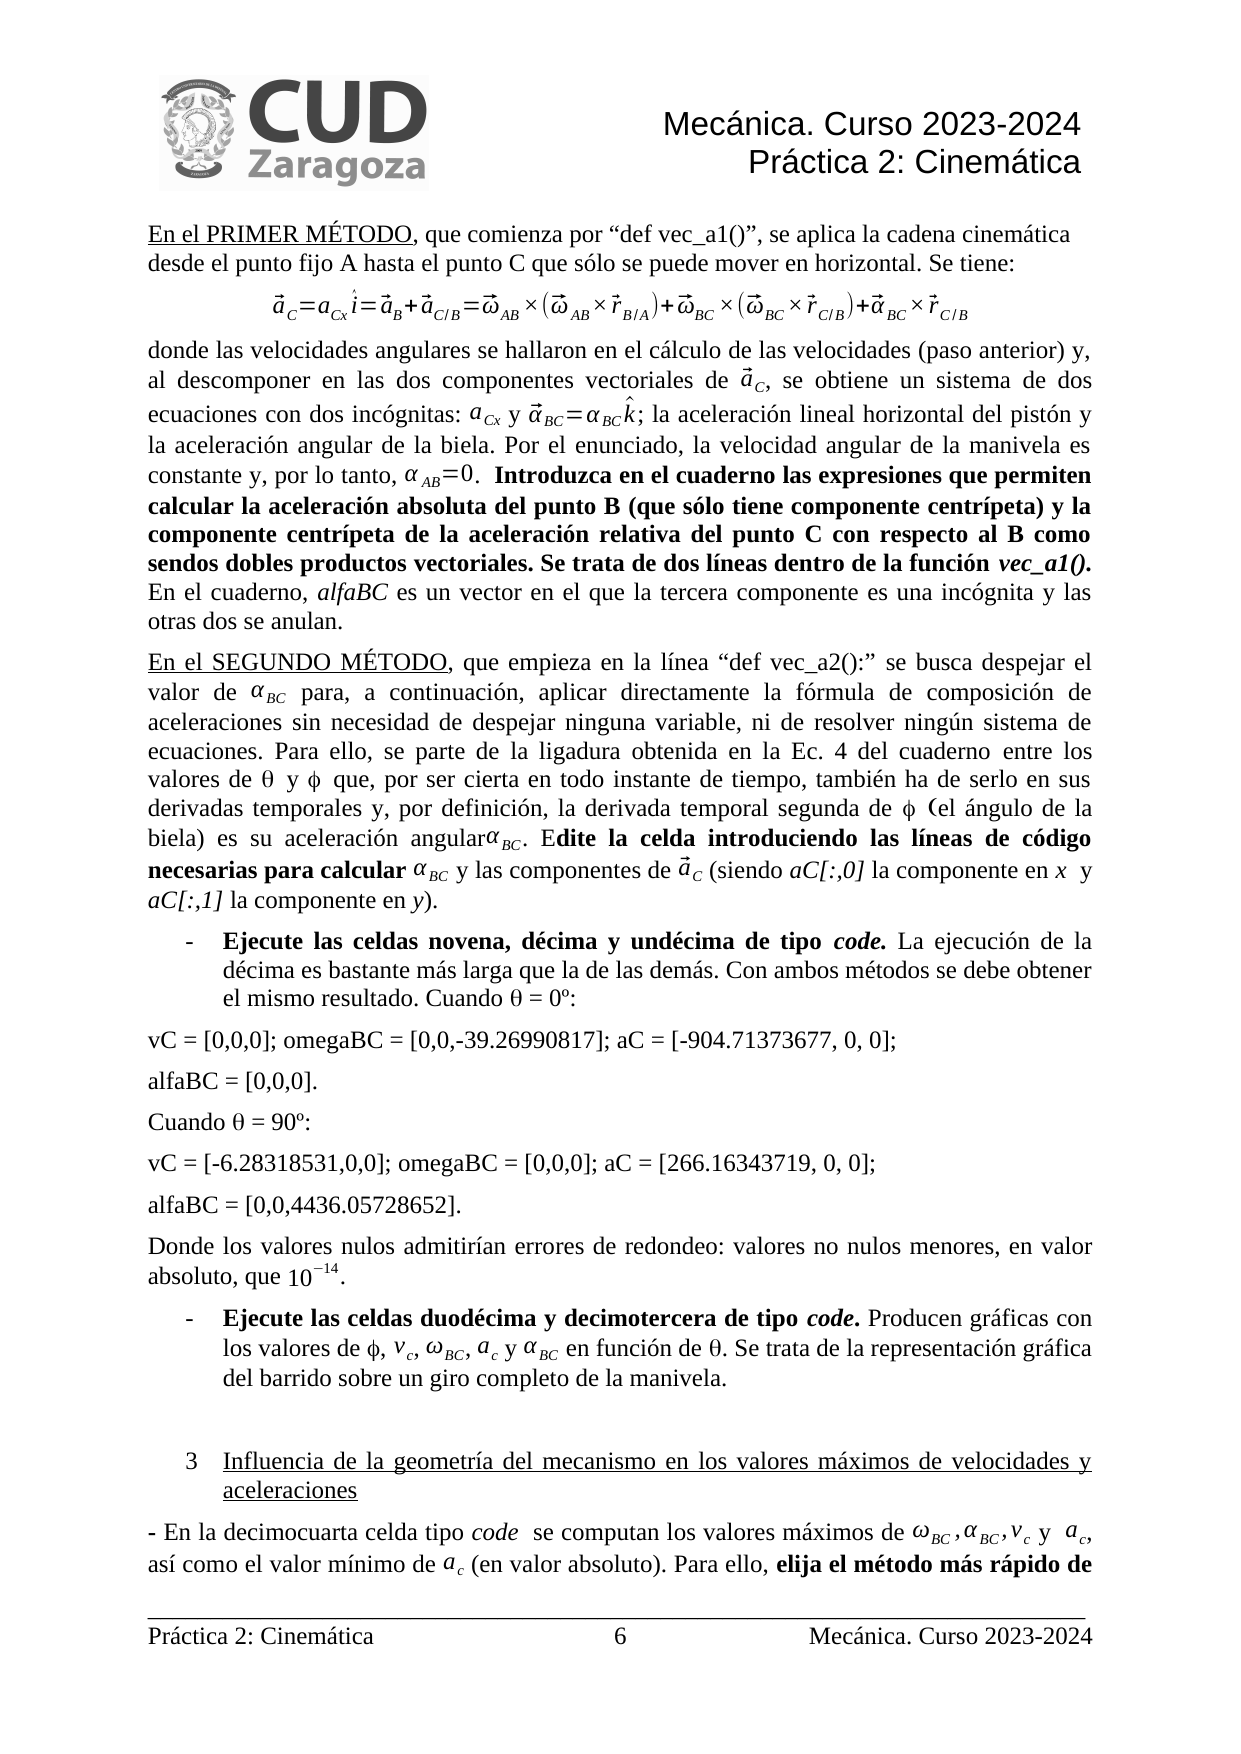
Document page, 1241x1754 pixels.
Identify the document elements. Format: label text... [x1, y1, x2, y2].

text En el SEGUNDO MÉTODO, que empieza en la línea “def vec_a2():” se busca despejar el valor de para, a continuación, aplicar directamente la fórmula de composición de aceleraciones sin necesidad de despejar ninguna variable, ni de resolver ningún sistema de ecuaciones. Para ello, se parte de la ligadura obtenida en la Ec. 4 del cuaderno entre los valores de y que, por ser cierta en todo instante de tiempo, también ha de serlo en sus derivadas temporales y, por definición, la derivada temporal segunda de el ángulo de la biela) es su aceleración angular. Edite la celda introduciendo las líneas de código necesarias para calcular y las componentes de (siendo aC[:,0] la componente en x y aC[:,1] la componente en y). [148, 647, 1092, 913]
text vC = [0,0,0]; omegaBC = [0,0,-39.26990817]; aC = [-904.71373677, 0, 0]; [148, 1025, 1092, 1053]
text vC = [-6.28318531,0,0]; omegaBC = [0,0,0]; aC = [266.16343719, 0, 0]; [148, 1148, 1092, 1177]
text En el PRIMER MÉTODO, que comienza por “def vec_a1()”, se aplica la cadena cinemática desde el punto fijo A hasta el punto C que sólo se puede mover en horizontal. Se tiene: [148, 219, 1092, 276]
list Influencia de la geometría del mecanismo en los valores máximos de velocidades y aceleraciones [185, 1446, 1092, 1503]
text alfaBC = [0,0,0]. [148, 1066, 1092, 1095]
text Donde los valores nulos admitirían errores de redondeo: valores no nulos menores, en valor absoluto, que . [148, 1231, 1092, 1291]
list Ejecute las celdas duodécima y decimotercera de tipo code. Producen gráficas con los valores de , , , y en función de . Se trata de la representación gráfica del barrido sobre un giro completo de la manivela. [185, 1303, 1092, 1392]
text alfaBC = [0,0,4436.05728652]. [148, 1190, 1092, 1218]
text donde las velocidades angulares se hallaron en el cálculo de las velocidades (paso anterior) y, al descomponer en las dos componentes vectoriales de , se obtiene un sistema de dos ecuaciones con dos incógnitas: y ; la aceleración lineal horizontal del pistón y la aceleración angular de la biela. Por el enunciado, la velocidad angular de la manivela es constante y, por lo tanto, . Introduzca en el cuaderno las expresiones que permiten calcular la aceleración absoluta del punto B (que sólo tiene componente centrípeta) y la componente centrípeta de la aceleración relativa del punto C con respecto al B como sendos dobles productos vectoriales. Se trata de dos líneas dentro de la función vec_a1(). En el cuaderno, alfaBC es un vector en el que la tercera componente es una incógnita y las otras dos se anulan. [148, 336, 1092, 634]
picture [158, 75, 430, 191]
text Cuando  = 90º: [148, 1107, 1092, 1136]
list Ejecute las celdas novena, décima y undécima de tipo code. La ejecución de la décima es bastante más larga que la de las demás. Con ambos métodos se debe obtener el mismo resultado. Cuando  = 0º: [185, 926, 1092, 1012]
text - En la decimocuarta celda tipo code se computan los valores máximos de y , así como el valor mínimo de (en valor absoluto). Para ello, elija el método más rápido de cálculo entre los dos analizados en los apartados anteriores descomentando la línea correspondiente (línea 21 o línea 22). [148, 1516, 1092, 1579]
